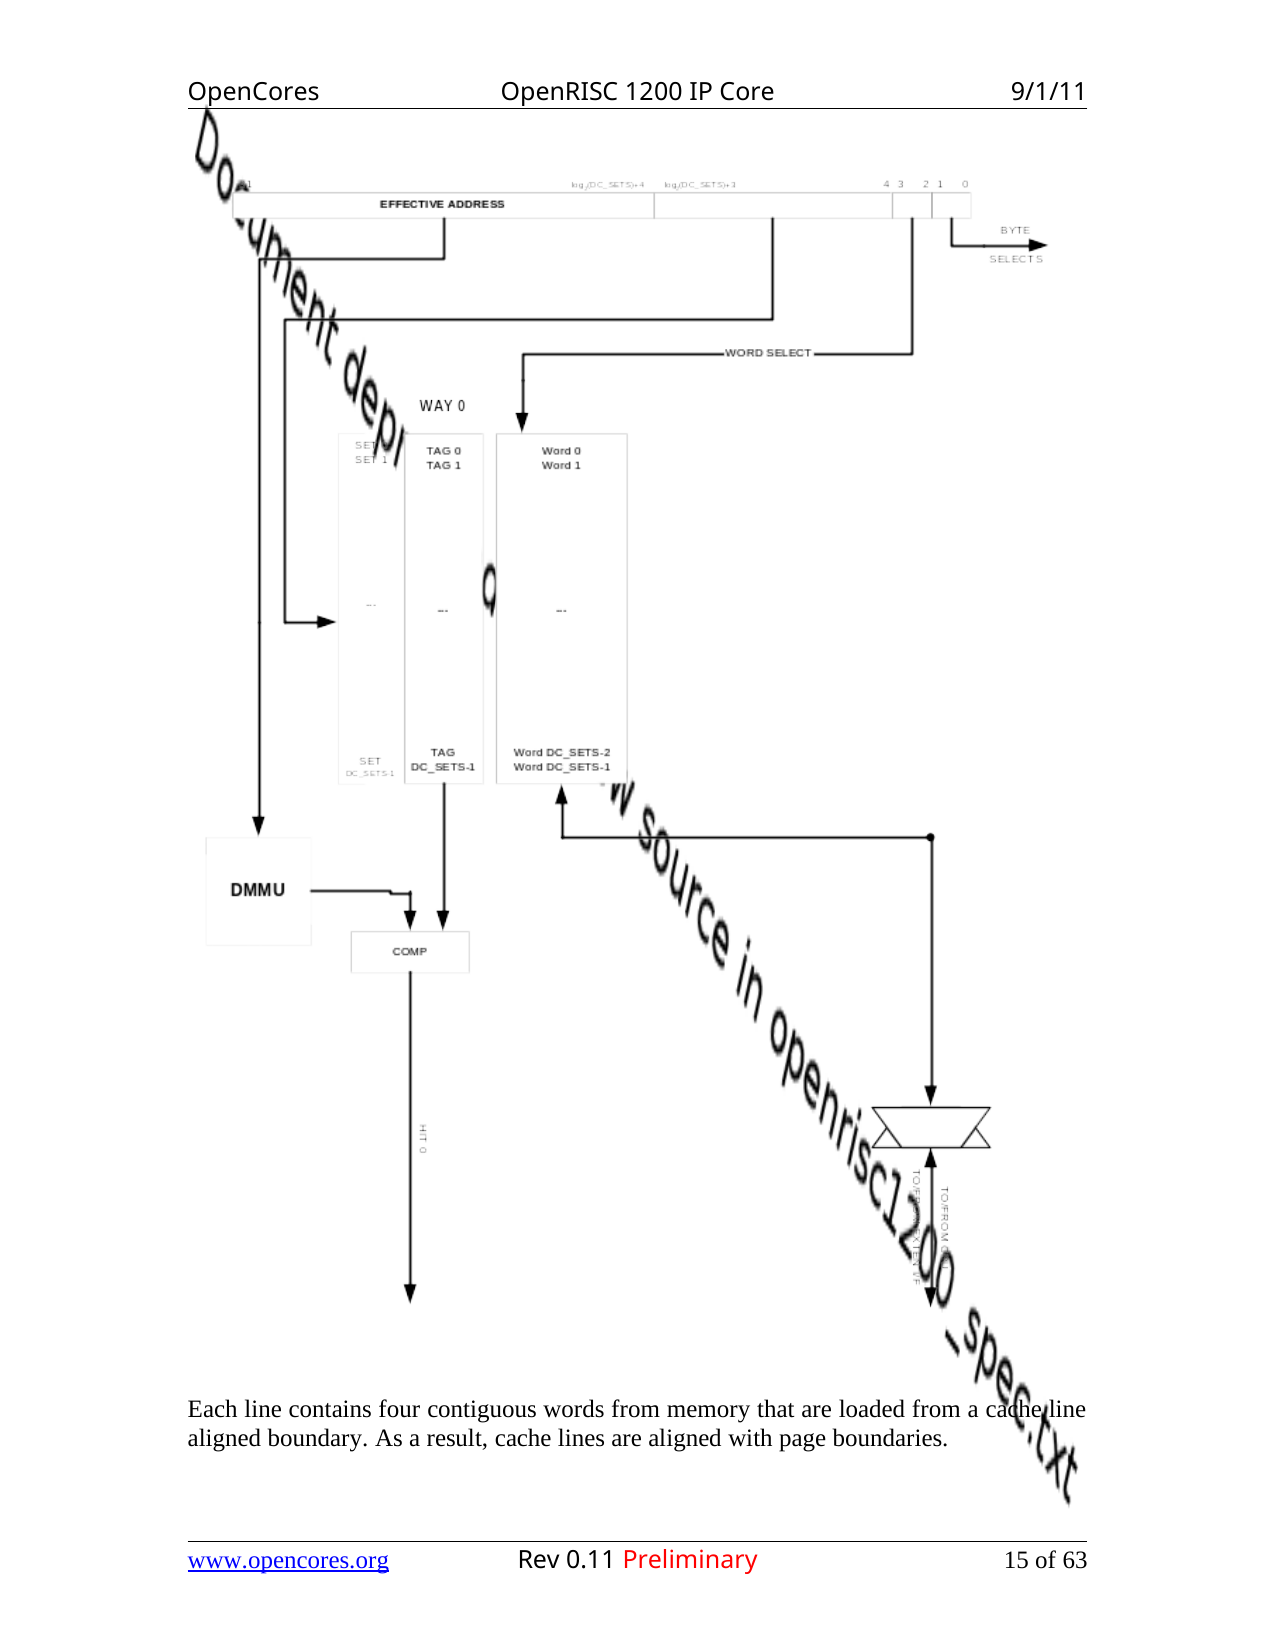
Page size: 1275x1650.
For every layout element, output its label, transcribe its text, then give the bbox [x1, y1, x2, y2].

picture [264, 1558, 269, 1567]
text Each line contains four contiguous words from memory that are loaded from a cache line aligned boundary. As a result, cache lines are aligned with page boundaries. [187, 1394, 1087, 1452]
picture [187, 73, 1088, 1576]
